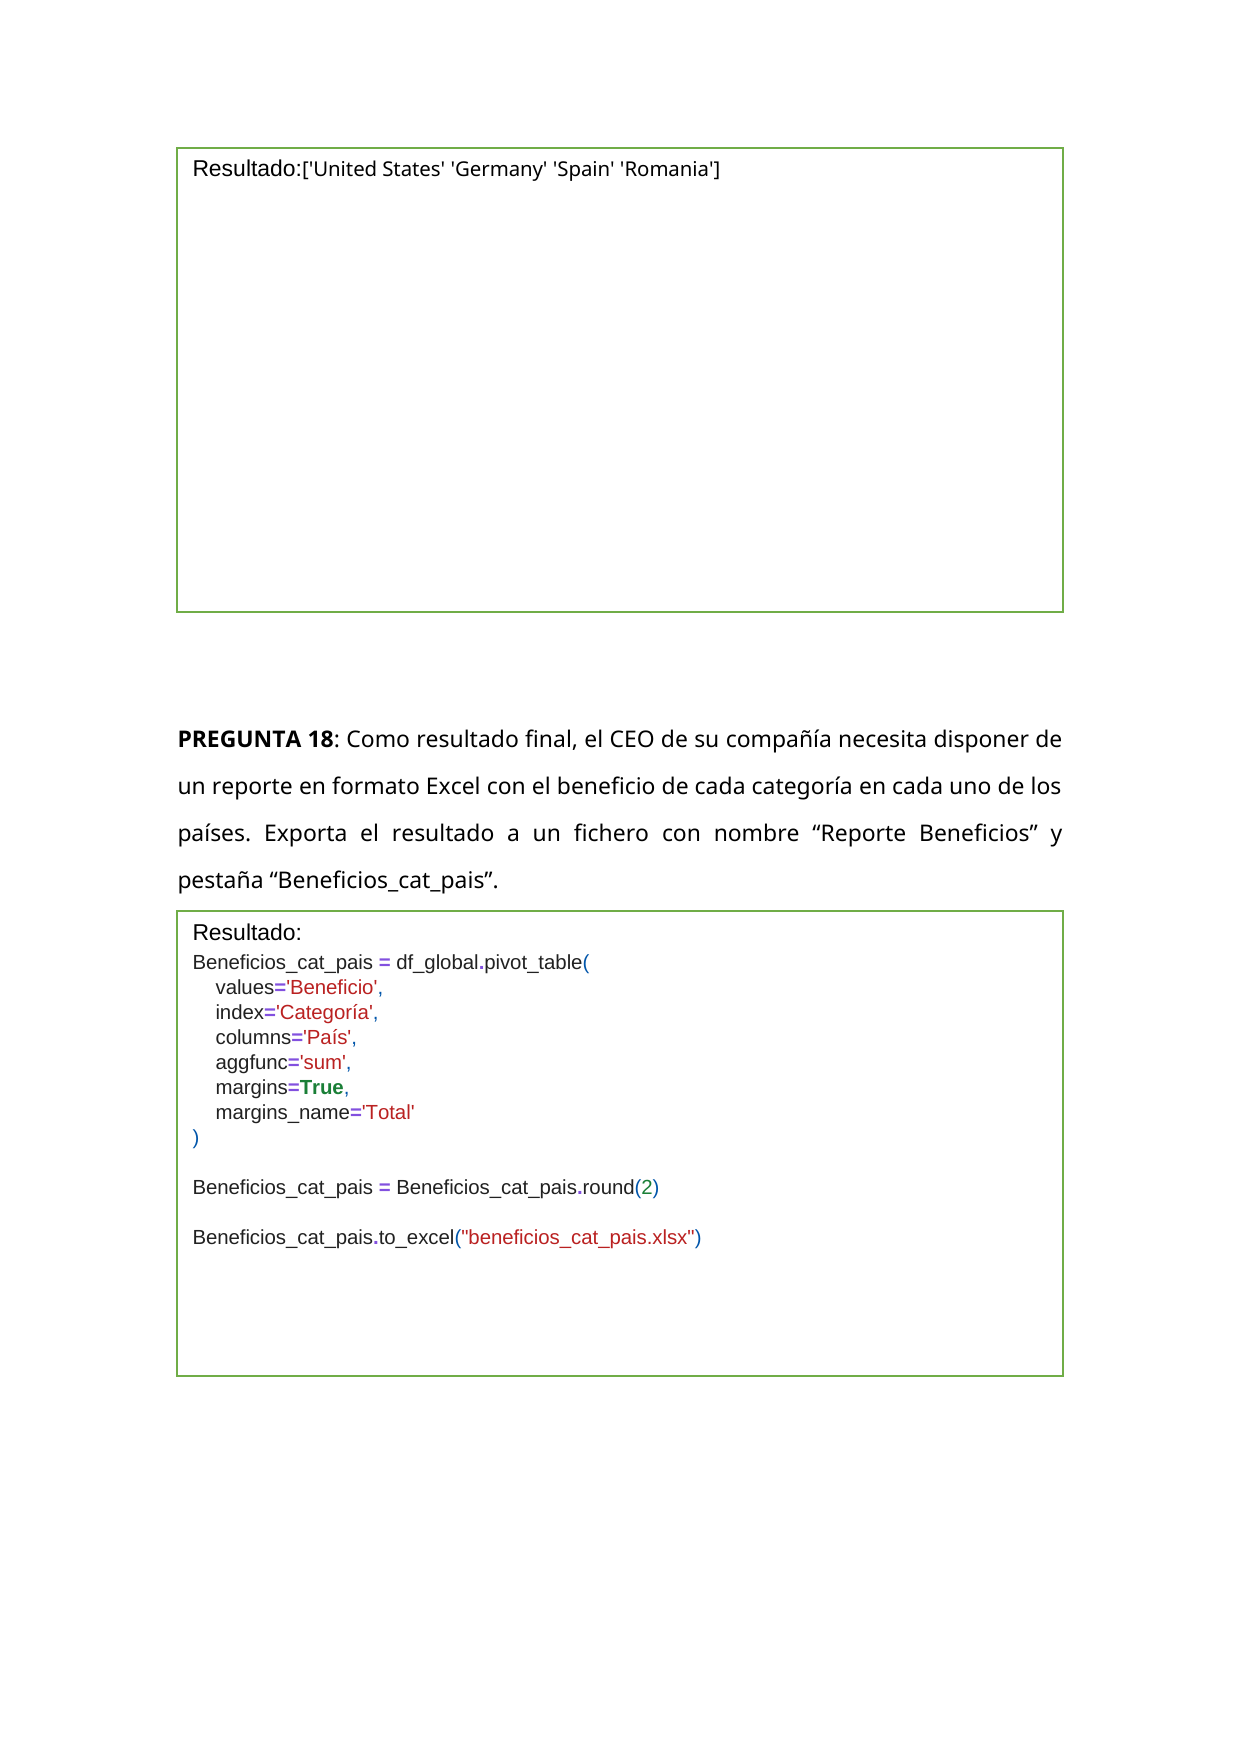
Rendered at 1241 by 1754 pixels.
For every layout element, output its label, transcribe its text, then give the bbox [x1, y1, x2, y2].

text index='Categoría', [192, 999, 1048, 1024]
text margins_name='Total' [192, 1099, 1048, 1124]
text columns='País', [192, 1024, 1048, 1049]
text Beneficios_cat_pais.to_excel("beneficios_cat_pais.xlsx") [192, 1224, 1048, 1249]
text margins=True, [192, 1074, 1048, 1099]
text ) [192, 1124, 1048, 1149]
text PREGUNTA 18: Como resultado final, el CEO de su compañía necesita disponer de un reporte en formato Excel con el beneficio de cada categoría en cada uno de los países. Exporta el resultado a un fichero con nombre “Reporte Beneficios” y pestaña “Beneficios_cat_pais”. [177, 723, 1063, 895]
text Resultado:['United States' 'Germany' 'Spain' 'Romania'] [192, 155, 1048, 183]
text aggfunc='sum', [192, 1049, 1048, 1074]
text Resultado: [192, 918, 1048, 945]
text Beneficios_cat_pais = df_global.pivot_table( [192, 949, 1048, 974]
text Beneficios_cat_pais = Beneficios_cat_pais.round(2) [192, 1174, 1048, 1199]
text values='Beneficio', [192, 974, 1048, 999]
